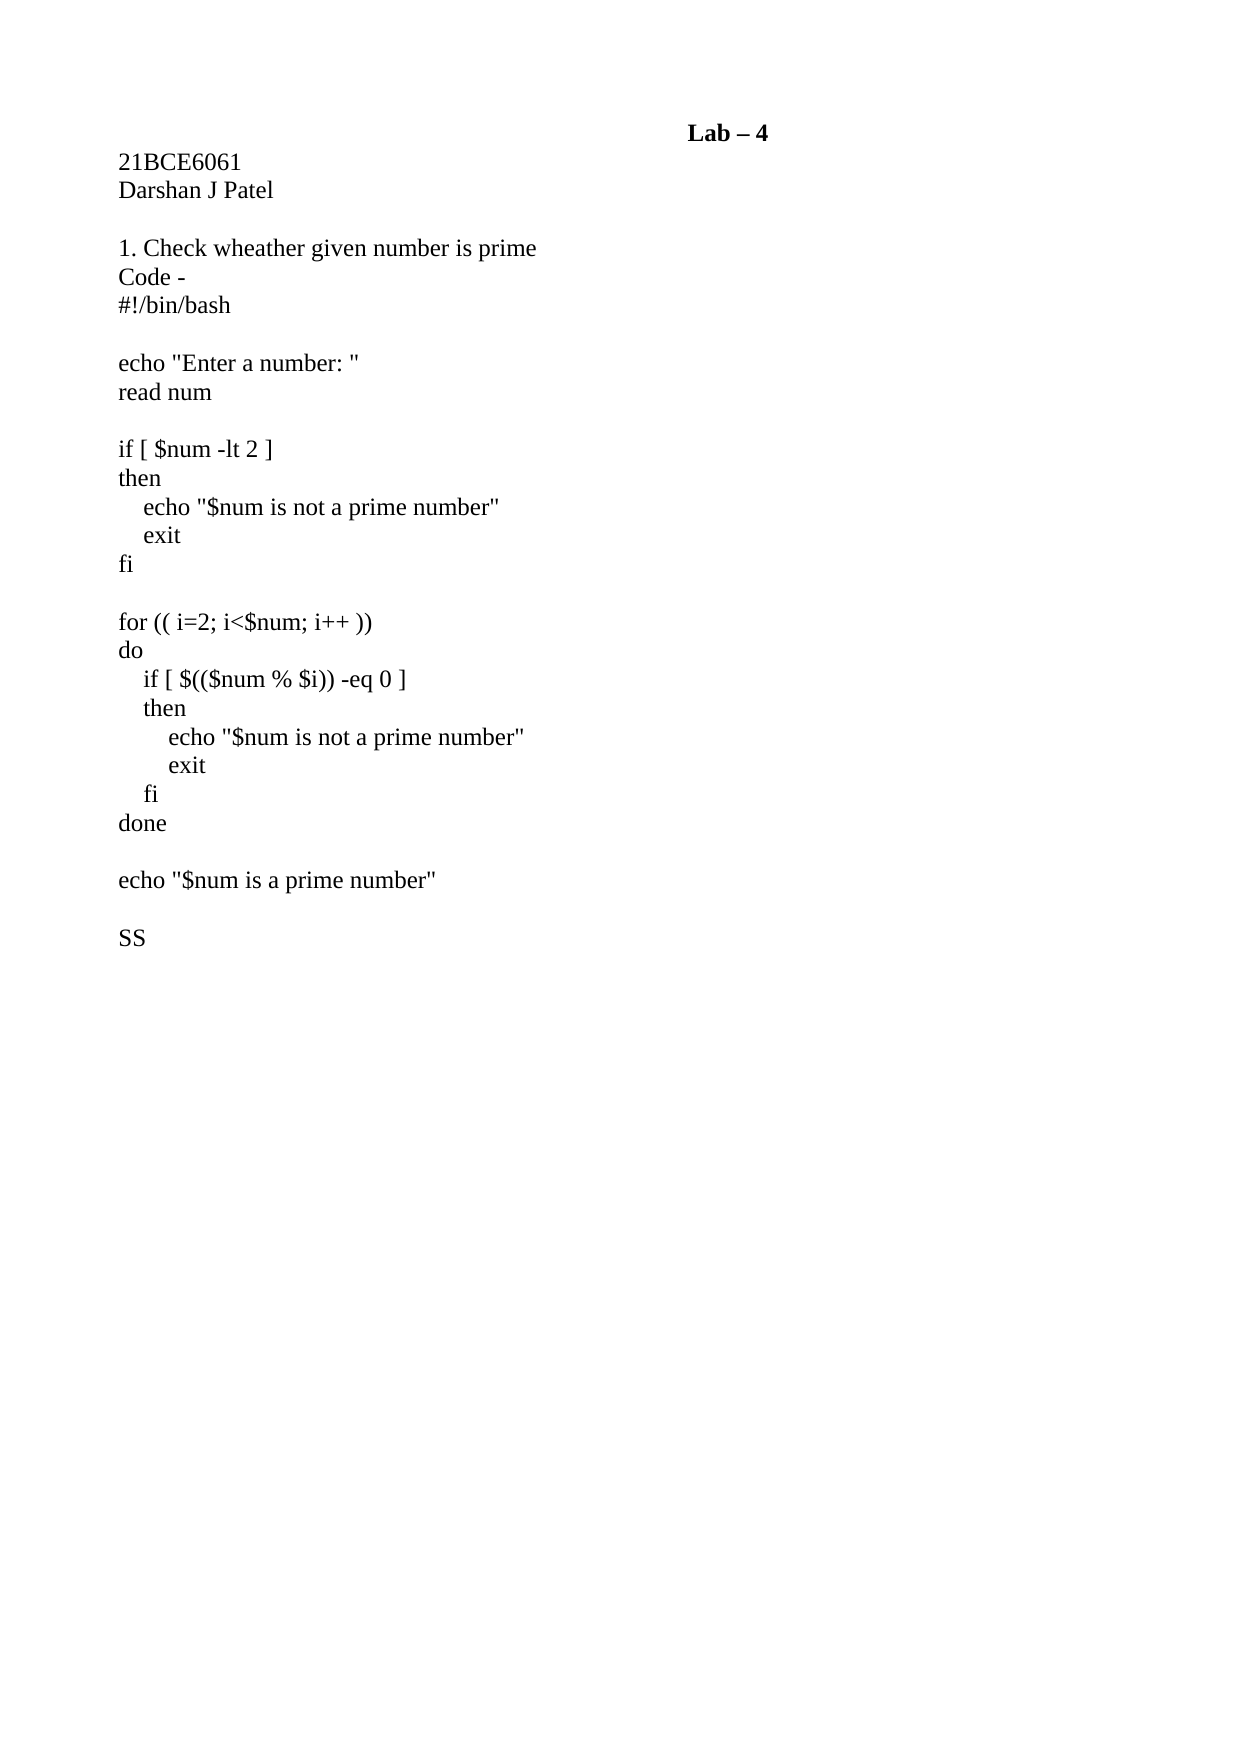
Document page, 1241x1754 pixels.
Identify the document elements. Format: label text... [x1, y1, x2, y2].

text echo "Enter a number: " [118, 348, 1122, 377]
text done [118, 808, 1122, 837]
text if [ $(($num % $i)) -eq 0 ] [118, 664, 1122, 693]
text fi [118, 549, 1122, 578]
text do [118, 636, 1122, 664]
text read num [118, 377, 1122, 406]
text Lab – 4 [118, 118, 1122, 147]
text then [118, 693, 1122, 722]
text echo "$num is not a prime number" [118, 492, 1122, 521]
text Darshan J Patel [118, 176, 1122, 204]
text 21BCE6061 [118, 147, 1122, 176]
text echo "$num is a prime number" [118, 866, 1122, 894]
text then [118, 463, 1122, 492]
text fi [118, 779, 1122, 808]
text 1. Check wheather given number is prime [118, 233, 1122, 262]
text SS [118, 923, 1122, 952]
text exit [118, 751, 1122, 779]
text echo "$num is not a prime number" [118, 722, 1122, 751]
text if [ $num -lt 2 ] [118, 434, 1122, 463]
text #!/bin/bash [118, 291, 1122, 319]
text Code - [118, 262, 1122, 291]
text for (( i=2; i<$num; i++ )) [118, 607, 1122, 636]
text exit [118, 521, 1122, 549]
